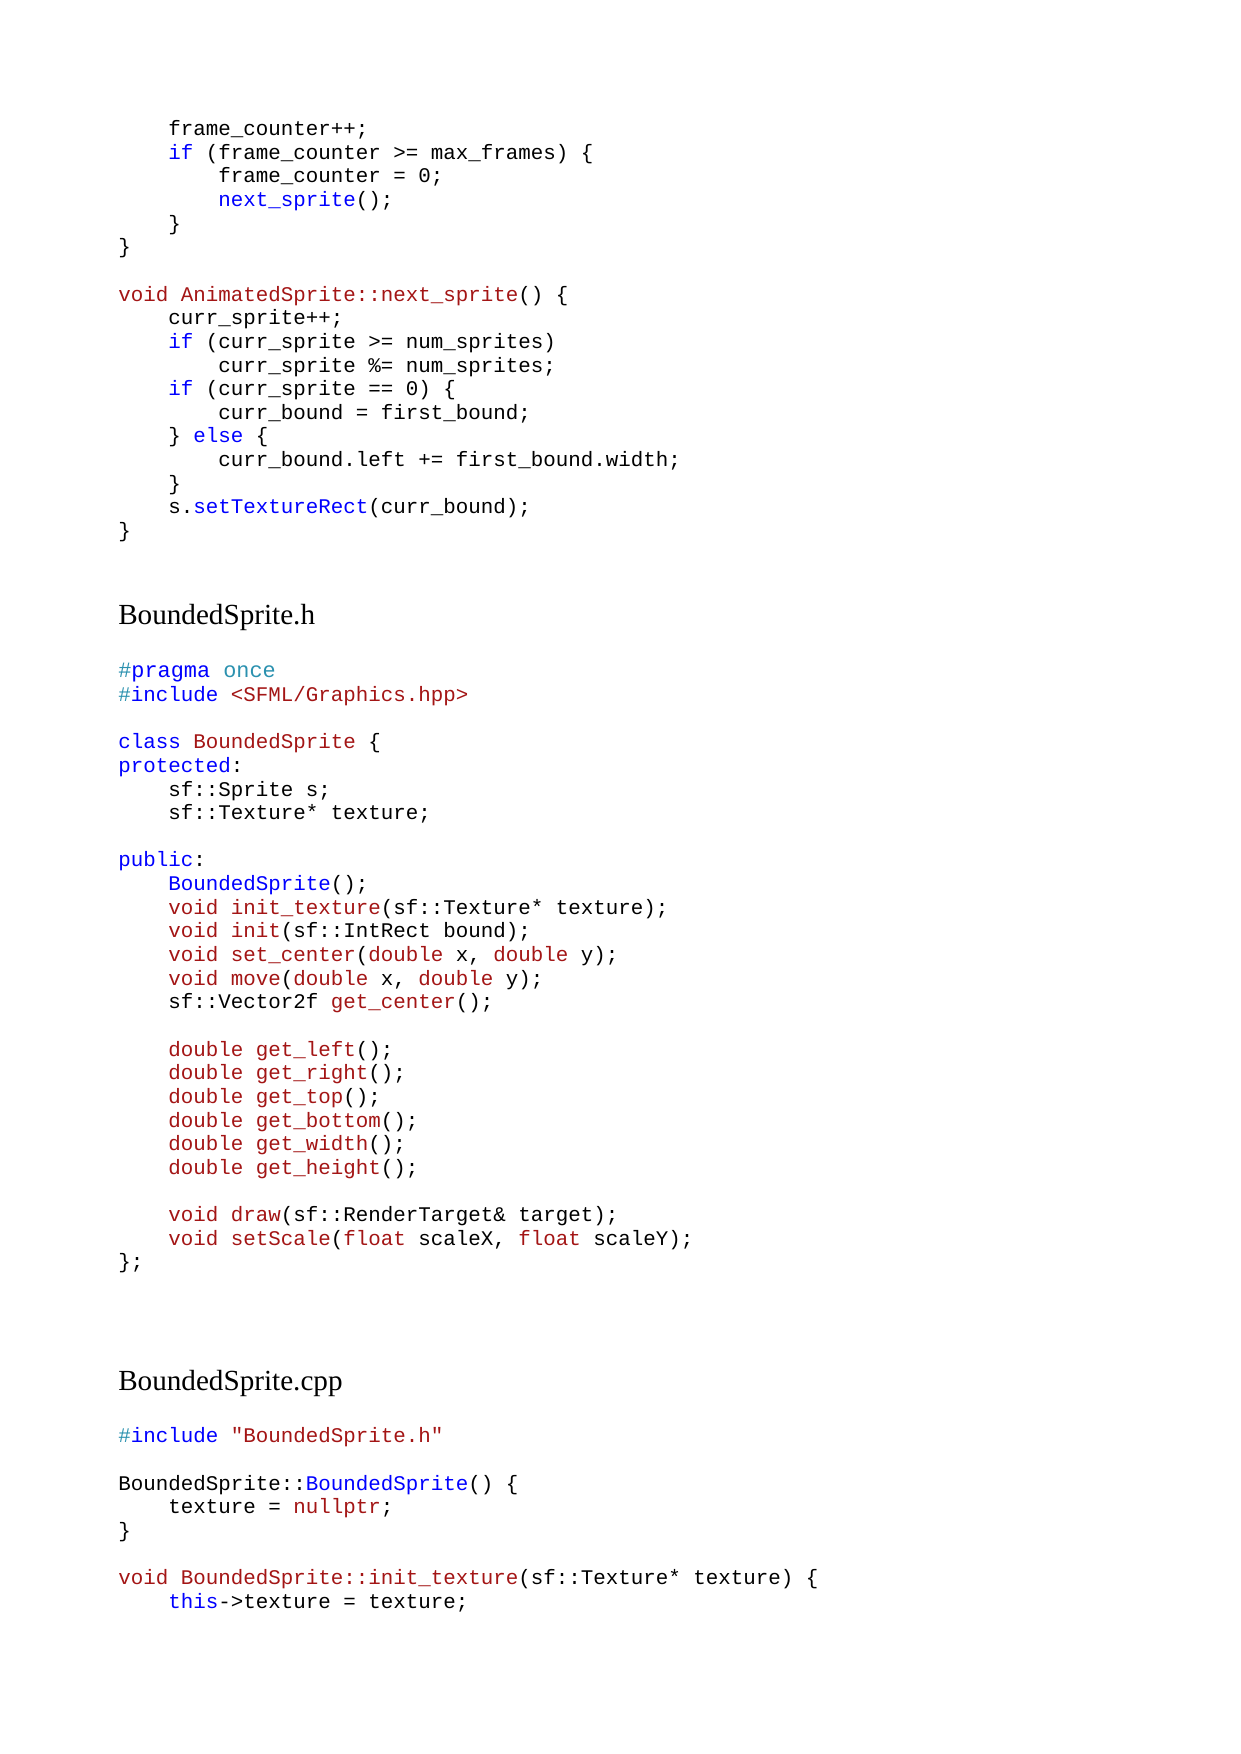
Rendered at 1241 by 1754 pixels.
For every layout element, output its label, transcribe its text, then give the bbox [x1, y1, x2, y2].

text class BoundedSprite { [118, 731, 1122, 755]
text texture = nullptr; [118, 1496, 1122, 1520]
text double get_top(); [118, 1086, 1122, 1109]
text } [118, 520, 1122, 567]
text sf::Texture* texture; [118, 802, 1122, 826]
text curr_bound.left += first_bound.width; [118, 449, 1122, 473]
text void AnimatedSprite::next_sprite() { [118, 284, 1122, 307]
text BoundedSprite.h [118, 597, 1122, 630]
text BoundedSprite::BoundedSprite() { [118, 1473, 1122, 1496]
text curr_sprite++; [118, 307, 1122, 331]
text }; [118, 1251, 1122, 1275]
text next_sprite(); [118, 189, 1122, 213]
text void setScale(float scaleX, float scaleY); [118, 1228, 1122, 1251]
text void BoundedSprite::init_texture(sf::Texture* texture) { [118, 1567, 1122, 1591]
text } else { [118, 426, 1122, 449]
text } [118, 473, 1122, 496]
text #pragma once [118, 659, 1122, 684]
text void set_center(double x, double y); [118, 944, 1122, 968]
text double get_bottom(); [118, 1109, 1122, 1133]
text } [118, 1520, 1122, 1544]
text void init(sf::IntRect bound); [118, 920, 1122, 944]
text s.setTextureRect(curr_bound); [118, 496, 1122, 520]
text frame_counter++; [118, 118, 1122, 142]
text BoundedSprite.cpp [118, 1363, 1122, 1397]
text frame_counter = 0; [118, 165, 1122, 189]
text if (curr_sprite >= num_sprites) [118, 331, 1122, 354]
text public: [118, 849, 1122, 873]
text void init_texture(sf::Texture* texture); [118, 897, 1122, 920]
text double get_right(); [118, 1062, 1122, 1086]
text } [118, 236, 1122, 260]
text BoundedSprite(); [118, 873, 1122, 897]
text double get_left(); [118, 1039, 1122, 1062]
text curr_bound = first_bound; [118, 402, 1122, 426]
text } [118, 213, 1122, 236]
text #include <SFML/Graphics.hpp> [118, 684, 1122, 708]
text this->texture = texture; [118, 1591, 1122, 1614]
text void draw(sf::RenderTarget& target); [118, 1204, 1122, 1228]
text if (frame_counter >= max_frames) { [118, 142, 1122, 165]
text if (curr_sprite == 0) { [118, 378, 1122, 402]
text double get_height(); [118, 1157, 1122, 1181]
text protected: [118, 755, 1122, 778]
text sf::Vector2f get_center(); [118, 991, 1122, 1015]
text sf::Sprite s; [118, 778, 1122, 802]
text curr_sprite %= num_sprites; [118, 354, 1122, 378]
text void move(double x, double y); [118, 968, 1122, 991]
text double get_width(); [118, 1133, 1122, 1157]
text #include "BoundedSprite.h" [118, 1425, 1122, 1449]
